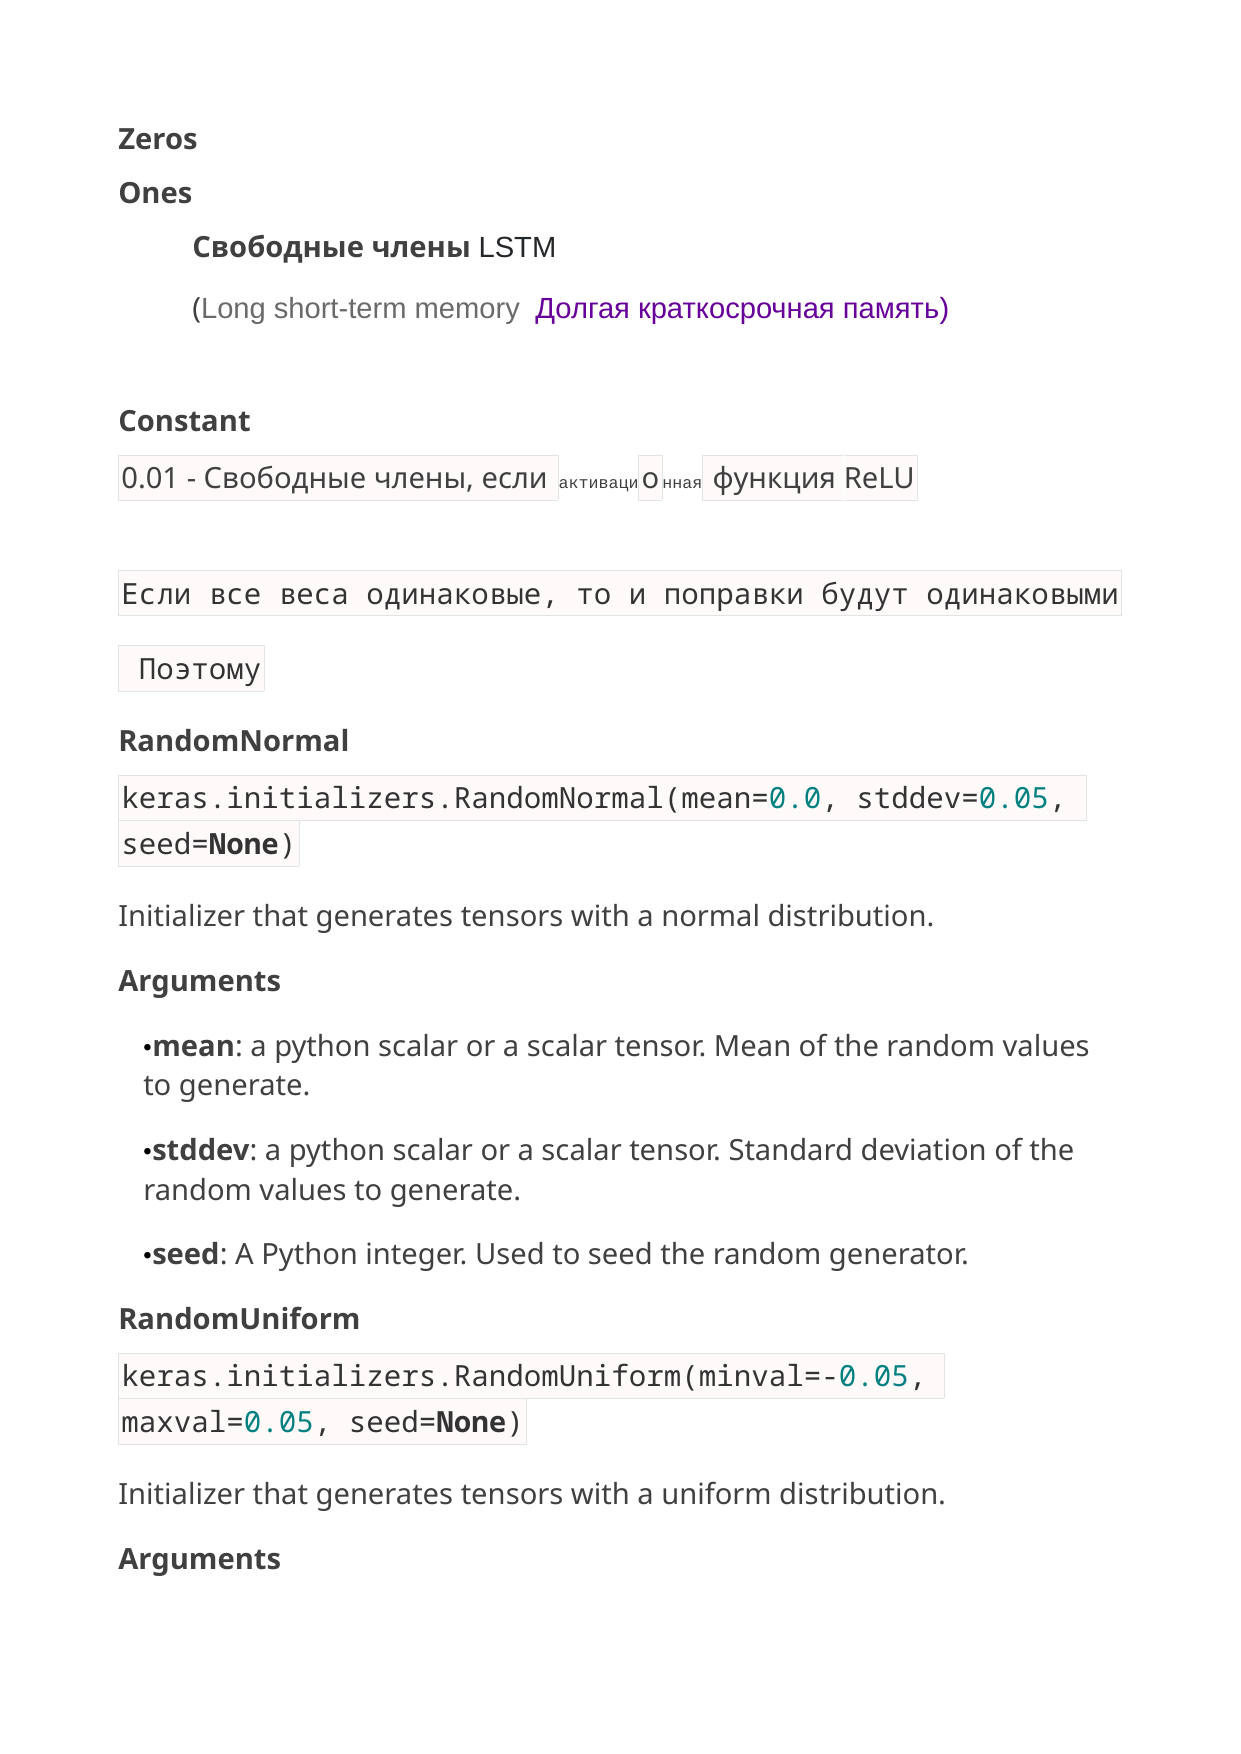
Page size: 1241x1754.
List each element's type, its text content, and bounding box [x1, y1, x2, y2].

text Arguments [118, 1538, 1122, 1578]
text 0.01 - Свободные члены, если [119, 456, 558, 500]
text Initializer that generates tensors with a normal distribution. [118, 896, 1122, 935]
text [918, 454, 1122, 500]
text активацио [559, 454, 662, 500]
text [265, 645, 1122, 691]
list stddev: a python scalar or a scalar tensor. Standard deviation of the random values to generate. [143, 1129, 1122, 1209]
subtitle Constant [118, 400, 1122, 440]
text Поэтому [119, 646, 264, 691]
text keras.initializers.RandomNormal(mean=0.0, stddev=0.05, seed=None) [300, 774, 1122, 866]
text Initializer that generates tensors with a uniform distribution. [118, 1473, 1122, 1513]
subtitle Ones [118, 172, 1122, 212]
list mean: a python scalar or a scalar tensor. Mean of the random values to generate. [143, 1025, 1122, 1104]
text keras.initializers.RandomUniform(minval=-0.05, maxval=0.05, seed=None) [119, 1353, 1122, 1444]
text Свободные члены LSTM [118, 227, 1122, 266]
subtitle RandomNormal [118, 720, 1122, 760]
text Если все веса одинаковые, то и поправки будут одинаковыми [119, 571, 1121, 615]
text keras.initializers.RandomNormal(mean=0.0, stddev=0.05, seed=None) [119, 776, 1086, 820]
text (Long short-term memory Долгая краткосрочная память) [118, 287, 1122, 327]
text keras.initializers.RandomNormal(mean=0.0, stddev=0.05, seed=None) [119, 821, 299, 866]
subtitle Zeros [118, 118, 1122, 158]
text Arguments [118, 960, 1122, 1000]
text нная функция ReLU [663, 454, 917, 500]
subtitle RandomUniform [118, 1298, 1122, 1338]
list seed: A Python integer. Used to seed the random generator. [143, 1234, 1122, 1273]
